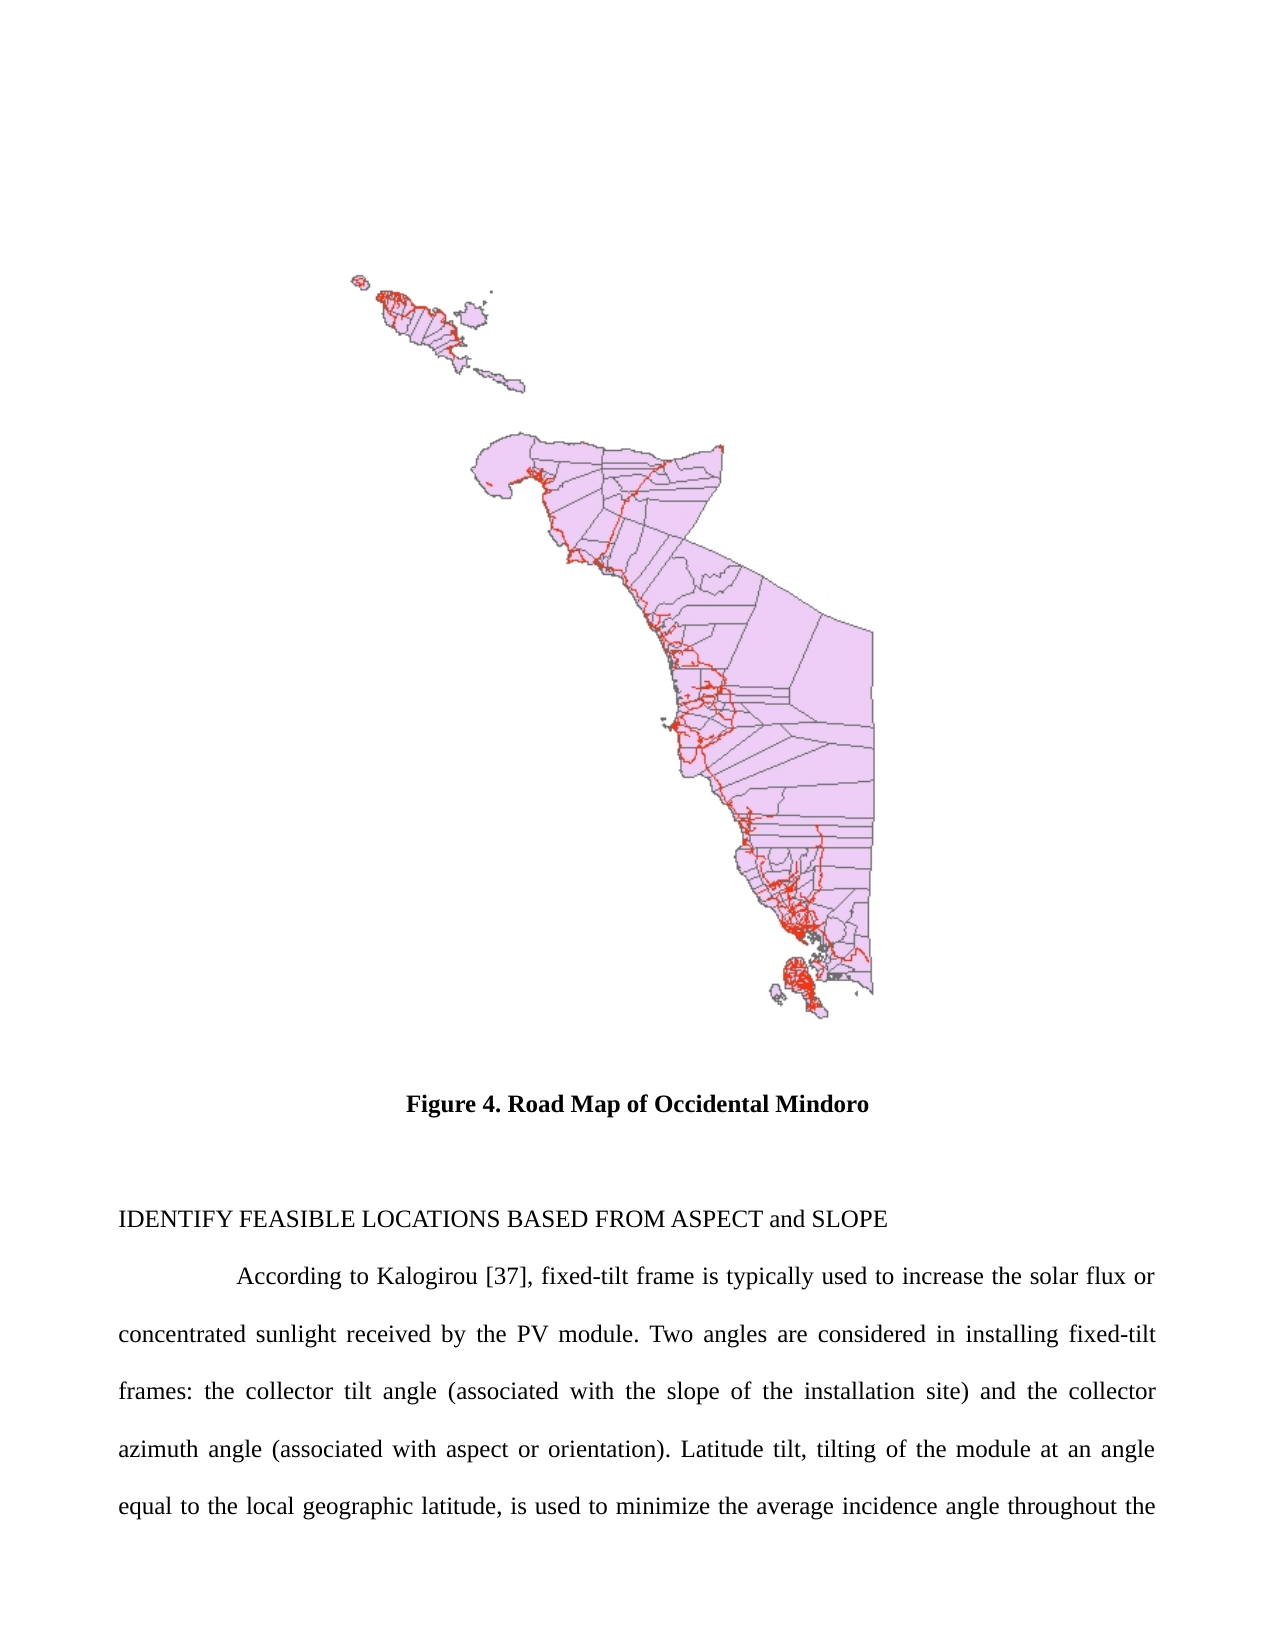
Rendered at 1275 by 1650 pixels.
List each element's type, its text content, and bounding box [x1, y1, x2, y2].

text Figure 4. Road Map of Occidental Mindoro [118, 1060, 1157, 1117]
picture [18, 233, 1209, 1060]
text IDENTIFY FEASIBLE LOCATIONS BASED FROM ASPECT and SLOPE [118, 1204, 1157, 1232]
text According to Kalogirou [37], fixed-tilt frame is typically used to increase the solar flux or concentrated sunlight received by the PV module. Two angles are considered in installing fixed-tilt frames: the collector tilt angle (associated with the slope of the installation site) and the collector azimuth angle (associated with aspect or orientation). Latitude tilt, tilting of the module at an angle equal to the local geographic latitude, is used to minimize the average incidence angle throughout the [118, 1261, 1157, 1520]
